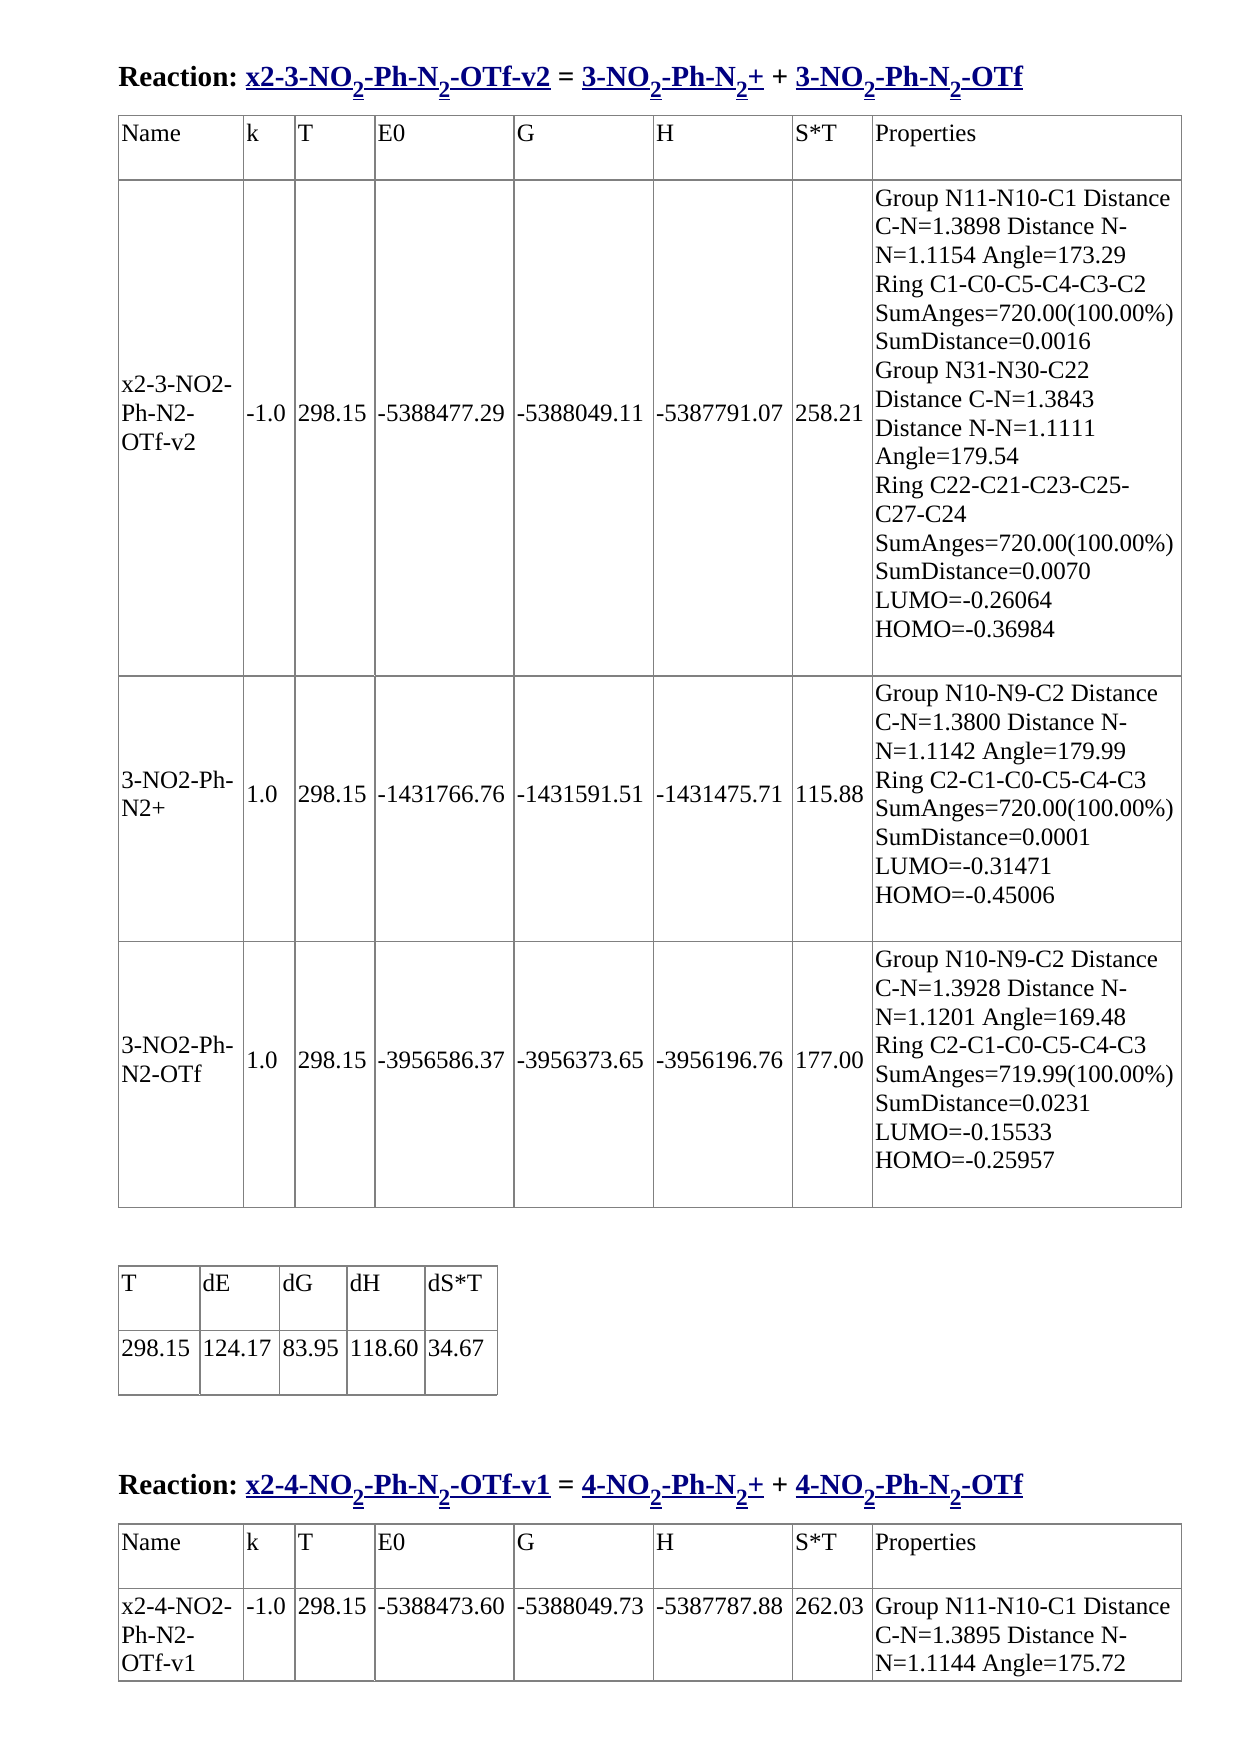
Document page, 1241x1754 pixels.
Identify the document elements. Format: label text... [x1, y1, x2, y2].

table_cell 298.15 [296, 1589, 374, 1680]
table_cell 177.00 [793, 942, 872, 1207]
table_cell -3956373.65 [515, 942, 653, 1207]
table_cell x2-3-NO2-Ph-N2-OTf-v2 [119, 181, 243, 675]
table_cell -1.0 [244, 181, 294, 675]
table_cell -5388049.11 [515, 181, 653, 675]
table_header Name [119, 116, 243, 179]
table_header T [296, 1525, 374, 1588]
table_cell x2-4-NO2-Ph-N2-OTf-v1 [119, 1589, 243, 1680]
table_cell -5387787.88 [654, 1589, 792, 1680]
table_header T [296, 116, 374, 179]
table_header Properties [873, 116, 1181, 179]
table_cell -5388477.29 [376, 181, 513, 675]
table_cell -1431475.71 [654, 677, 792, 941]
table_header dG [280, 1267, 346, 1330]
table_cell 298.15 [296, 181, 374, 675]
table_cell 1.0 [244, 942, 294, 1207]
table_cell Group N10-N9-C2 Distance C-N=1.3800 Distance N-N=1.1142 Angle=179.99 Ring C2-C1-C0-C5-C4-C3 SumAnges=720.00(100.00%) SumDistance=0.0001 LUMO=-0.31471 HOMO=-0.45006 [873, 677, 1181, 941]
table_cell -5387791.07 [654, 181, 792, 675]
table_cell 298.15 [296, 677, 374, 941]
table_cell -1.0 [244, 1589, 294, 1680]
table_cell 298.15 [296, 942, 374, 1207]
table_cell 258.21 [793, 181, 872, 675]
table_header S*T [793, 1525, 872, 1588]
table_cell Group N10-N9-C2 Distance C-N=1.3928 Distance N-N=1.1201 Angle=169.48 Ring C2-C1-C0-C5-C4-C3 SumAnges=719.99(100.00%) SumDistance=0.0231 LUMO=-0.15533 HOMO=-0.25957 [873, 942, 1181, 1207]
table_cell 115.88 [793, 677, 872, 941]
table_header dS*T [426, 1267, 497, 1330]
table_cell 83.95 [280, 1331, 346, 1394]
table_header G [515, 116, 653, 179]
table_header dE [201, 1267, 279, 1330]
table_cell 118.60 [348, 1331, 424, 1394]
subtitle Reaction: x2-4-NO2-Ph-N2-OTf-v1 = 4-NO2-Ph-N2+ + 4-NO2-Ph-N2-OTf [118, 1467, 1181, 1511]
table_header Properties [873, 1525, 1181, 1588]
table_cell -5388473.60 [376, 1589, 513, 1680]
table_cell -3956586.37 [376, 942, 513, 1207]
table_cell -1431766.76 [376, 677, 513, 941]
table_cell 262.03 [793, 1589, 872, 1680]
table_cell 1.0 [244, 677, 294, 941]
table_header k [244, 116, 294, 179]
table_cell 3-NO2-Ph-N2-OTf [119, 942, 243, 1207]
table_cell Group N11-N10-C1 Distance C-N=1.3895 Distance N-N=1.1144 Angle=175.72 [873, 1589, 1181, 1680]
table_cell -5388049.73 [515, 1589, 653, 1680]
table_header E0 [376, 1525, 513, 1588]
table_cell 3-NO2-Ph-N2+ [119, 677, 243, 941]
table_header S*T [793, 116, 872, 179]
table_header k [244, 1525, 294, 1588]
table_cell Group N11-N10-C1 Distance C-N=1.3898 Distance N-N=1.1154 Angle=173.29 Ring C1-C0-C5-C4-C3-C2 SumAnges=720.00(100.00%) SumDistance=0.0016 Group N31-N30-C22 Distance C-N=1.3843 Distance N-N=1.1111 Angle=179.54 Ring C22-C21-C23-C25-C27-C24 SumAnges=720.00(100.00%) SumDistance=0.0070 LUMO=-0.26064 HOMO=-0.36984 [873, 181, 1181, 675]
table_header T [119, 1267, 199, 1330]
table_header H [654, 1525, 792, 1588]
table_cell 34.67 [426, 1331, 497, 1394]
table_header Name [119, 1525, 243, 1588]
table_cell 298.15 [119, 1331, 199, 1394]
subtitle Reaction: x2-3-NO2-Ph-N2-OTf-v2 = 3-NO2-Ph-N2+ + 3-NO2-Ph-N2-OTf [118, 59, 1181, 102]
table_cell -1431591.51 [515, 677, 653, 941]
table_header G [515, 1525, 653, 1588]
table_header H [654, 116, 792, 179]
table_header E0 [376, 116, 513, 179]
table_cell 124.17 [201, 1331, 279, 1394]
table_cell -3956196.76 [654, 942, 792, 1207]
table_header dH [348, 1267, 424, 1330]
